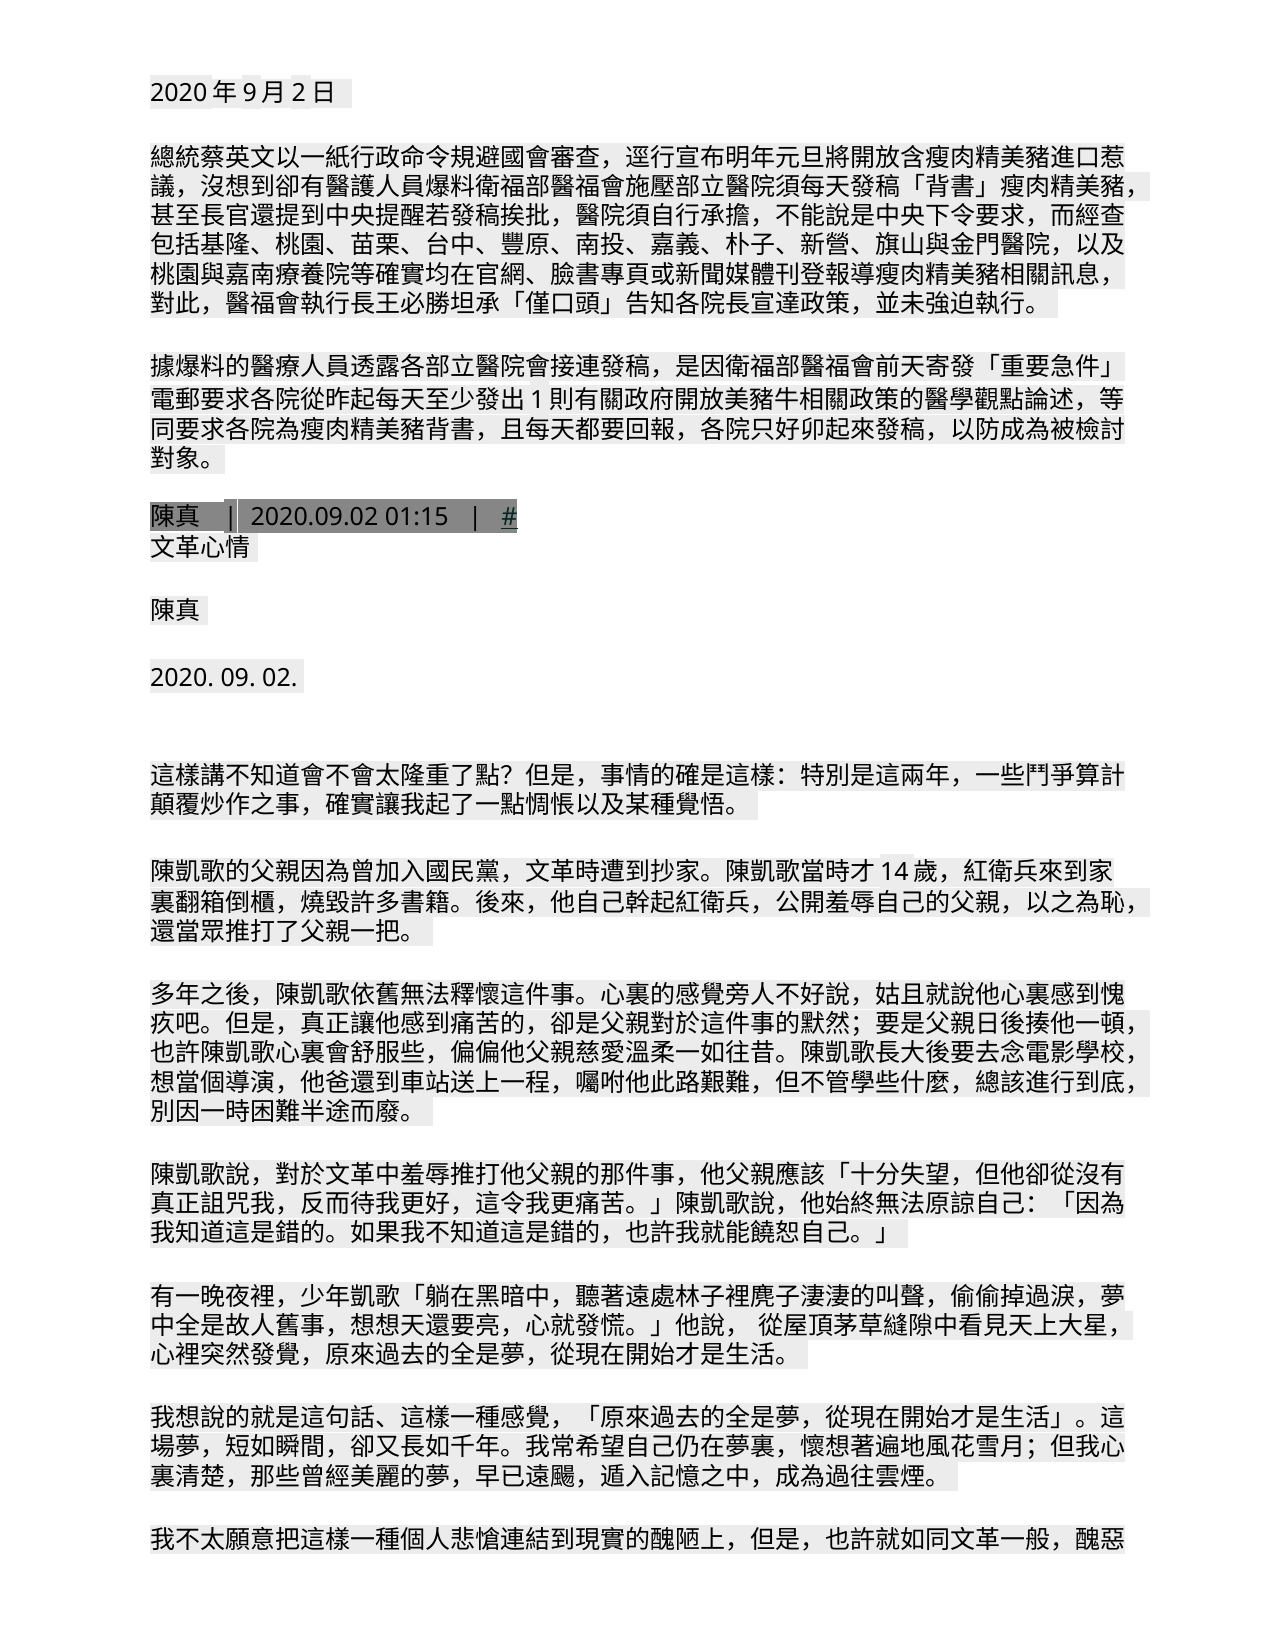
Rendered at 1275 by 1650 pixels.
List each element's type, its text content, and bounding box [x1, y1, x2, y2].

text 文革心情 陳真 2020. 09. 02. 這樣講不知道會不會太隆重了點？但是，事情的確是這樣：特別是這兩年，一些鬥爭算計顛覆炒作之事，確實讓我起了一點惆悵以及某種覺悟。 陳凱歌的父親因為曾加入國民黨，文革時遭到抄家。陳凱歌當時才14歲，紅衛兵來到家裏翻箱倒櫃，燒毀許多書籍。後來，他自己幹起紅衛兵，公開羞辱自己的父親，以之為恥，還當眾推打了父親一把。 多年之後，陳凱歌依舊無法釋懷這件事。心裏的感覺旁人不好說，姑且就說他心裏感到愧疚吧。但是，真正讓他感到痛苦的，卻是父親對於這件事的默然；要是父親日後揍他一頓，也許陳凱歌心裏會舒服些，偏偏他父親慈愛溫柔一如往昔。陳凱歌長大後要去念電影學校，想當個導演，他爸還到車站送上一程，囑咐他此路艱難，但不管學些什麼，總該進行到底，別因一時困難半途而廢。 陳凱歌說，對於文革中羞辱推打他父親的那件事，他父親應該「十分失望，但他卻從沒有真正詛咒我，反而待我更好，這令我更痛苦。」陳凱歌說，他始終無法原諒自己：「因為我知道這是錯的。如果我不知道這是錯的，也許我就能饒恕自己。」 有一晚夜裡，少年凱歌「躺在黑暗中，聽著遠處林子裡麂子淒淒的叫聲，偷偷掉過淚，夢中全是故人舊事，想想天還要亮，心就發慌。」他說， 從屋頂茅草縫隙中看見天上大星，心裡突然發覺，原來過去的全是夢，從現在開始才是生活。 我想說的就是這句話、這樣一種感覺，「原來過去的全是夢，從現在開始才是生活」。這場夢，短如瞬間，卻又長如千年。我常希望自己仍在夢裏，懷想著遍地風花雪月；但我心裏清楚，那些曾經美麗的夢，早已遠颺，遁入記憶之中，成為過往雲煙。 我不太願意把這樣一種個人悲愴連結到現實的醜陋上，但是，也許就如同文革一般，醜惡現實畢竟起了一點夢醒的催化作用。 前些天，島內報紙大肆宣揚一些捷克來台滿懷政治算計的卑劣政客如何如何反中，如何如何力挺台獨，如何如何歌頌大腸花那些人渣；報導還搭配著一張美麗的布拉格查理大橋橫跨莫爾道河的照片。 我對這地方很熟，熟到這樣一種程度，宛如前世故鄉：我知道 Emir Kusturica 在FAMU(布拉格電影學院) 的哪些教室上課、排演，我知道莫札特在這座城市的每個足跡，我知道《Don Giovanni》歌劇首演觀眾的反應，我知道愛因斯坦去哪喝咖啡，我知道他在查理大學的哪個角落說過哪些話，我更清楚這條河的歷史，我平常不斷聽著 Bedřich Smetana 作曲的《我的祖國》第二章《莫爾道河》，我甚至曾經想要申請來查理大學哲學系擔任訪問學者，打算住上一兩年。 人事醜陋，山水無辜，夢幻依舊在，心情大不同。我原本以為一切歷史都是「我們」的歷史，如今我們似乎不再是我們，而是「我們 VS.他們」；西方戰爭販子一刀割裂了歷史，虛構對於中國的仇恨。飽受百年侵略苦難、無辜無害造福世人的祖國及你我，竟然又再度歷史重演，成為列強爭戰討伐意圖裂解吞噬的對象。 我不知道這回歷史勝負將如何書寫；大多時候，我能感受到的只是一種惆悵；原來過去的全是夢，接下來的才是生活。 [150, 533, 1125, 1554]
text 蘇偉碩醫師是我好朋友，高醫學弟，他長期關注瘦肉精的問題。 瘦肉精是一種促使動物合成蛋白質、增加瘦肉的動物用藥，很多國家禁用。它是一種 β2交感神經刺激劑，連運動員參賽都禁止驗出相關成份。有幾種人食用風險特別高，包括兒童與幼兒、孕婦、高血壓與各種心血管疾病患者。另外，依其藥理屬性來看，各種精神疾病患者應該也是高危險群。 現在官方卻大量散布假資訊，蓄意欺騙大家說這個藥物有多安全，說什麼要吃很多才會中毒 (官方應該說清楚，這指的是 "馬上" 中毒，送去急診搶救那種急性中毒)，甚至施壓各大醫院也要配合宣傳，行徑相當惡劣無恥。 早期電影或連續劇常有殉情男女吃安眠藥自殺的情節，現在藥物改良，想要靠安眠藥自殺恐怕得吃一大罐才行。但是，我們不會因此就認為在食物裏頭添加鎮靜類藥物是安全的。鎮靜藥如此，刺激劑也一樣，以所謂 "低劑量無害" 來欺騙社會大眾是不對的。 再說，藥物會在體內累積，為害更大。這就跟喝酒抽煙一樣，每天一包煙，每天一瓶酒，好像沒什麼，但是經過五年八年，傷害性就出來了，而且傷害後果往往是不可逆的。一般人可以選擇不喝酒不抽煙，但卻很難輕易因此而從此拒絕吃肉。 瘦肉精對幼兒傷害更大，因為幼兒並非僅僅只是 "大人的縮小版"，而是尚未完全發育成熟的脆弱個體，特別是神經系統，尤其脆弱而極易受到傷害 (空污的最大受害者，題外話)。這也是為什麼我們不會讓小孩喝酒抽煙一樣。瘦肉精也是如此，不會因為你只是每天喝下或吃下一點點劑量就很安全，絕無此事，那是蓄意欺騙。 陳真2020. 09. 02. =============== 瘦肉精有多毒？醫師：很多是政府不敢說的事 2020-09-01 聯合報 記者修瑞瑩／台南即時報導 瘦肉精健康疑慮不斷，精神科醫師蘇偉碩表示，瘦肉精對身體的影響是全身性的，雖然政府說要吃大量才會有危害，但事實上，長期低劑量的接觸更危險，不僅影響生殖力、癌症轉移風險提高，思覺失調症等精神疾病加重，目前美國還有孕婦食用瘦肉精生出自閉症孩子的訴訟在進行中，同時美國的動物福利團體與消費者團體也針對政府開放使用瘦肉精在控告政府。 蘇偉碩之前曾受邀參加立法院的瘦肉精健康風險公聽會，對瘦肉精有深入研究，他表示，政府目前都拿聯合國食品安全法典將瘦肉精列為安全的資料來做說帖，但沒有說明的是，在聯合國將其列入法典之前，美國向聯合國申請了10年都未通過，最後是在表決59票贊成、57票反對，極具爭議的情況下，將瘦肉精列入法典中，事實上還有很多的健康疑慮未解除。 而針對衛福部公布瘦肉精健康風險評估報告，支持開放美豬進口的政策，蘇偉碩表示，「這就跟台大公衛的彰化血清檢驗一樣」，只是完成報告未經學術流程的檢驗，結果一定會受到質疑，這個檢驗應該包括內部專家的審查，與國際論文的發表、醫界的公開審視。 蘇偉碩指出，瘦肉精是一種乙型腎上腺促動劑，會刺激全身的交感神經，就好像是人體處在突如其來的壓力狀態下，呼吸急促、心跳加快，腦、腸胃及生殖器等都受影響，如果長期的食用，就是讓身體長期處在高壓下，對健康有很大風險， 目前國際動物實驗上，可以發現瘦肉精不僅使心血管疾病風險增加，老鼠實驗中發現癌症轉移機率增加22倍，因為瘦肉精會影響中樞神經，精神疾病患者食用瘦肉精病情也會加重。 他表示，2003年美國普渡大學有一項針對使用瘦肉精豬隻行為的研究，發現這些豬容易躁動、有攻擊行為，進而增加養豬工人受傷的機率，在送屠宰過中死傷的機率也增加。 他指出，美國雖然只有兩成的豬肉有使用瘦肉精，但這些肉一般不會到國內消費市場裡，因為價格低而以出口或加工為主，未來到台灣應該也是流入加工廠，如果沒有清楚的標示，消費者以為是台灣加工廠做的沒問題，卻不知道肉是來自美國。 他表示，瘦肉精對人體的危害是很明顯的，但因為沒有辦法在人體上進行實驗，所以欠缺相關的結論，而且因為美豬進口後，肉品上不會標示是否有瘦肉精，也不能標示含量，消費者一旦吃下肚危害健康，也沒辦法提出證據證明，對消費者是相當不利的。 ===================== 日吃33瘦肉精排骨5年才超標？化學教授揭真相：政府別一錯再錯！ Yahoo奇摩（綜合報導） 2020年9月2日 總統蔡英文以一紙行政命令規避國會審查，逕行宣布明年元旦將開放含瘦肉精美豬進口惹議，尤其行政院長蘇貞昌一席「美豬僅有22％使用萊克多巴胺（瘦肉精）、比例很低，就算選擇萊克多巴胺美豬，每天要吃33片排骨、長期食用5到10年才會超標」言論更是引爆眾怒，紛湧其臉書洗版罵翻。 對此，師大化學系教授吳家誠指出「萊克多巴胺濃度是以ppb為單位、即ppm的千分之一，代表這是個毒性非常高的成分，即使沒有驗到萊克多巴胺也可能有殘毒，對人體仍有傷害，多數美國人也不會食用含萊克多巴胺食品，希望政府不要一錯再錯」。 （圖片翻攝facebook/蘇貞昌） 圖片請見： https://bit.ly/3lIGSWa 吳家誠日昨在電視節目中指出「萊克多巴胺為40幾種瘦肉精的其中一種，其濃度是以ppb為單位、即ppm的千分之一，代表這是個毒性非常高的成分，它會影響人的心血管系統與基因，尤其是對小朋友、孕婦與糖尿病患等危險族群來說更易受到影響」。 他認為「不管是邊境、源頭還是市場管制，以台灣目前的人力、物力及技術層面都很難達成，即使沒有驗到萊克多巴胺也可能有殘毒，對人體仍有傷害，多數美國人也不會食用含萊克多巴胺食品，希望政府不要一錯再錯」！ =================== 瘦肉精是荷爾蒙毒 專家：美國業者也禁用 2020/08/31 中時 周毓翔 民進黨政府解禁瘦肉精美豬，國民黨今天串連22縣市開記者會反制，國民黨中央今天也邀請專家學者來開記者會。師大化學系教授吳家誠指出，瘦肉精本身就是有毒的東西，他是荷爾蒙毒、基因毒；台灣競爭力論壇知識經濟組召集人盧信昌也指出，美國屠宰大廠以及主要肉品商都已經堅持不用萊克多巴胺，「我們何苦來哉？」 吳家誠表示，瘦肉精本身就是有毒的東西，是一種荷爾蒙毒，他的功能是讓動物長得快，瘦肉長得多，這種生產方式根本是不注重生產道德的國家才會做的，很不人道的飼養方式，這根本是黑心產品，解禁瘦肉精美豬就是在縱容黑心產品。 吳家誠指出，因為萊克多巴胺本身就是荷爾蒙毒，攝取會導致荷爾蒙走樣，進而讓身體整體性不平衡，且科學證據都顯示會累積在體內，包括內臟、眼睛，尤其影響小孩、孕婦、糖尿病、心血管疾病者最多，這些屬於社會弱勢的人權益就這樣被剝奪了，這種事一定要反對到底。 盧信昌則指出，美國俄亥俄州今年二月已經開始通知養豬農戶，八月份要開的豬隻拍賣大會，進去參展的豬都必須保證沒有使用萊克多巴胺，美國大的養殖業者，也在去年十月公開表示絕對不用萊克多巴胺，美國主要屠宰業者、肉品商都公開堅持不用萊克多巴胺，「我們又何苦來哉，開後門卻不知洞有多大。」 ============== 衛福部招認促背書瘦肉精美豬 13部立醫院全發稿掀議！ Yahoo奇摩（綜合報導） 2020年9月2日 總統蔡英文以一紙行政命令規避國會審查，逕行宣布明年元旦將開放含瘦肉精美豬進口惹議，沒想到卻有醫護人員爆料衛福部醫福會施壓部立醫院須每天發稿「背書」瘦肉精美豬，甚至長官還提到中央提醒若發稿挨批，醫院須自行承擔，不能說是中央下令要求，而經查包括基隆、桃園、苗栗、台中、豐原、南投、嘉義、朴子、新營、旗山與金門醫院，以及桃園與嘉南療養院等確實均在官網、臉書專頁或新聞媒體刊登報導瘦肉精美豬相關訊息，對此，醫福會執行長王必勝坦承「僅口頭」告知各院長宣達政策，並未強迫執行。 據爆料的醫療人員透露各部立醫院會接連發稿，是因衛福部醫福會前天寄發「重要急件」電郵要求各院從昨起每天至少發出1則有關政府開放美豬牛相關政策的醫學觀點論述，等同要求各院為瘦肉精美豬背書，且每天都要回報，各院只好卯起來發稿，以防成為被檢討對象。 [150, 75, 1125, 474]
text 陳真 | 2020.09.02 01:15 | # [150, 499, 1125, 533]
